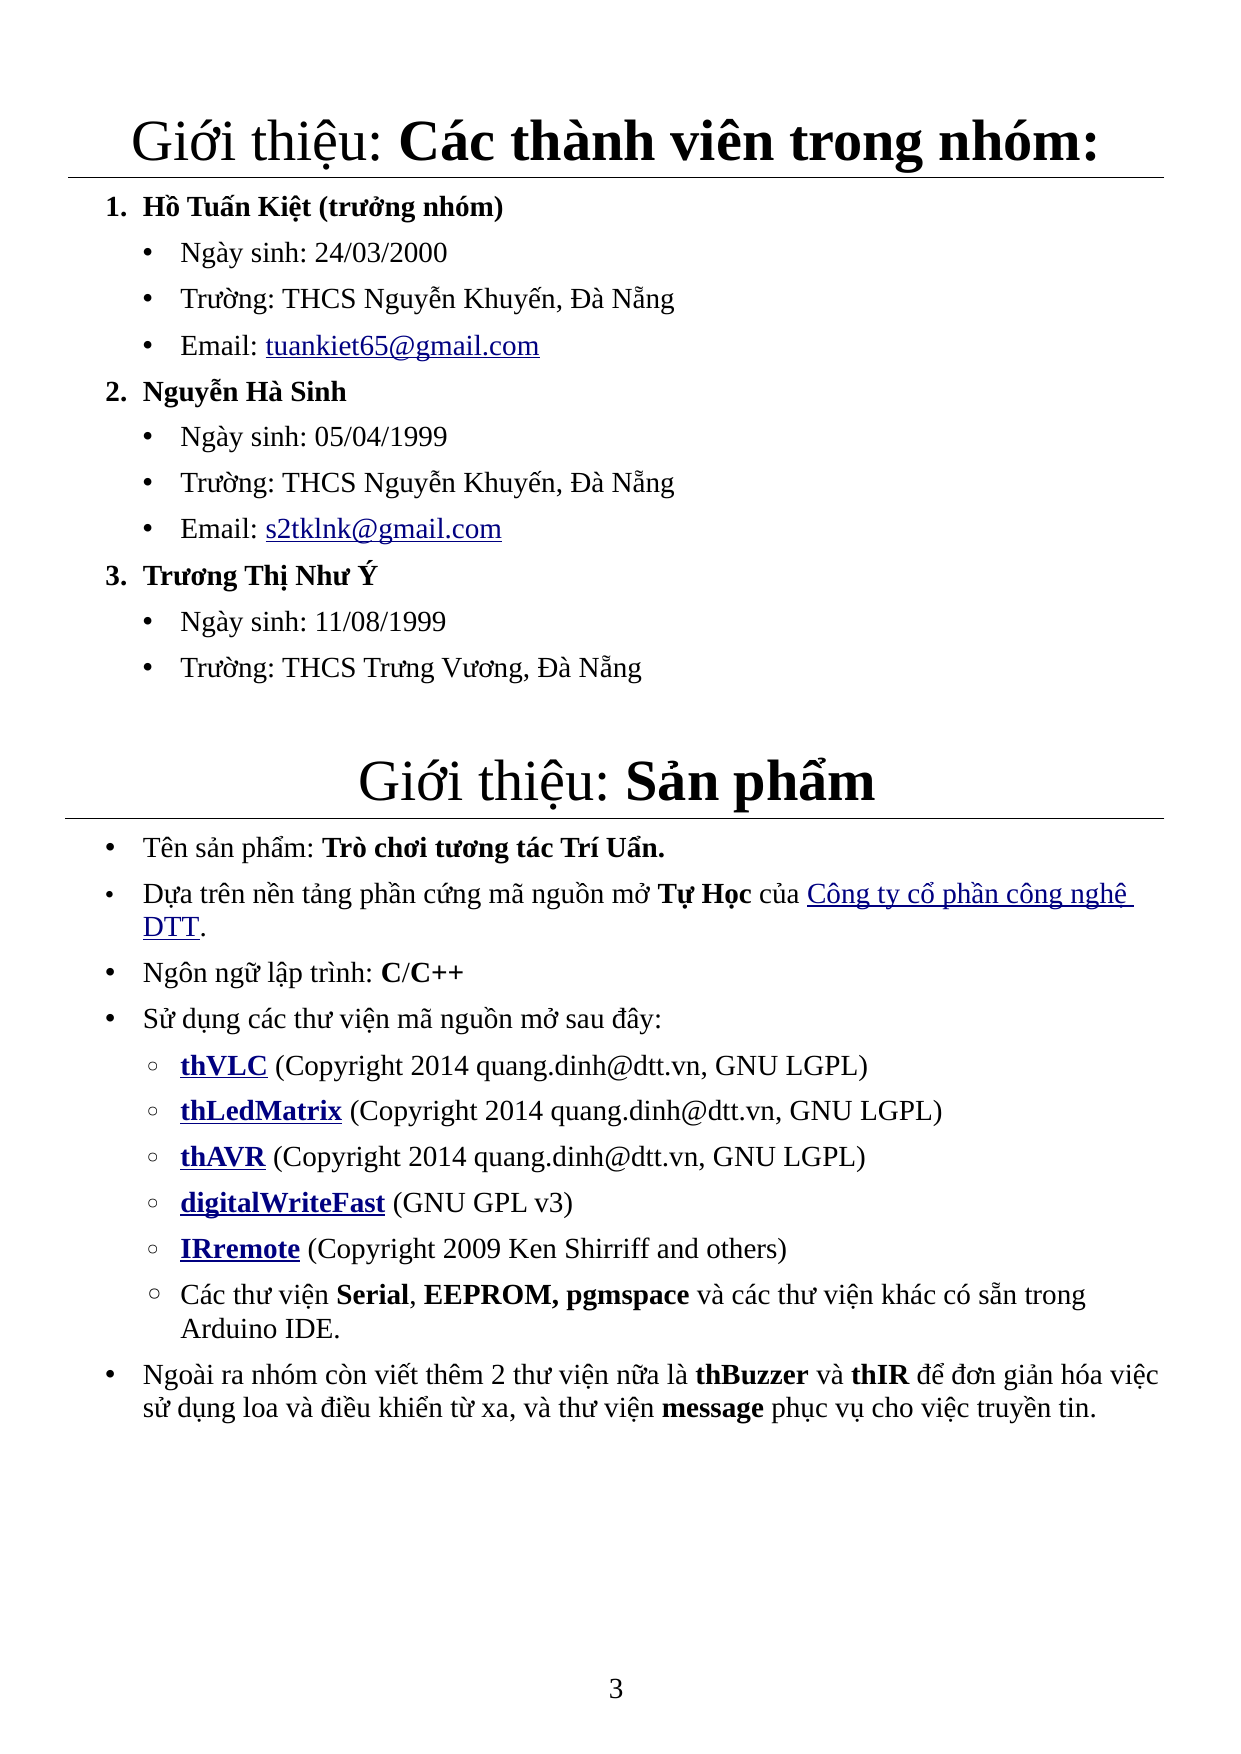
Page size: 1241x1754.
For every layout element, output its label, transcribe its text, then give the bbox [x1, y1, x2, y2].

list Nguyễn Hà Sinh [105, 374, 1164, 407]
list Ngày sinh: 24/03/2000 [143, 236, 1164, 269]
list IRremote (Copyright 2009 Ken Shirriff and others) [143, 1231, 1164, 1265]
list Dựa trên nền tảng phần cứng mã nguồn mở Tự Học của Công ty cổ phần công nghệ DTT. [105, 876, 1164, 943]
list digitalWriteFast (GNU GPL v3) [143, 1185, 1164, 1219]
list Hồ Tuấn Kiệt (trưởng nhóm) [105, 189, 1164, 223]
list Email: tuankiet65@gmail.com [143, 328, 1164, 361]
list Ngoài ra nhóm còn viết thêm 2 thư viện nữa là thBuzzer và thIR để đơn giản hóa việc sử dụng loa và điều khiển từ xa, và thư viện message phục vụ cho việc truyền tin. [105, 1357, 1164, 1424]
list Ngày sinh: 11/08/1999 [143, 604, 1164, 637]
list Sử dụng các thư viện mã nguồn mở sau đây: [105, 1002, 1164, 1035]
list Trường: THCS Nguyễn Khuyến, Đà Nẵng [143, 282, 1164, 315]
list Giới thiệu: Sản phẩm [65, 742, 1164, 818]
list Các thư viện Serial, EEPROM, pgmspace và các thư viện khác có sẵn trong Arduino IDE. [143, 1277, 1164, 1344]
list thAVR (Copyright 2014 quang.dinh@dtt.vn, GNU LGPL) [143, 1139, 1164, 1173]
text Giới thiệu: Các thành viên trong nhóm: [68, 101, 1164, 177]
list Trường: THCS Trưng Vương, Đà Nẵng [143, 650, 1164, 683]
list Tên sản phẩm: Trò chơi tương tác Trí Uẩn. [105, 830, 1164, 864]
list Trương Thị Như Ý [105, 558, 1164, 591]
list thVLC (Copyright 2014 quang.dinh@dtt.vn, GNU LGPL) [143, 1048, 1164, 1081]
list Trường: THCS Nguyễn Khuyến, Đà Nẵng [143, 466, 1164, 499]
list thLedMatrix (Copyright 2014 quang.dinh@dtt.vn, GNU LGPL) [143, 1093, 1164, 1127]
list Ngôn ngữ lập trình: C/C++ [105, 956, 1164, 989]
list Email: s2tklnk@gmail.com [143, 512, 1164, 545]
list Ngày sinh: 05/04/1999 [143, 419, 1164, 453]
